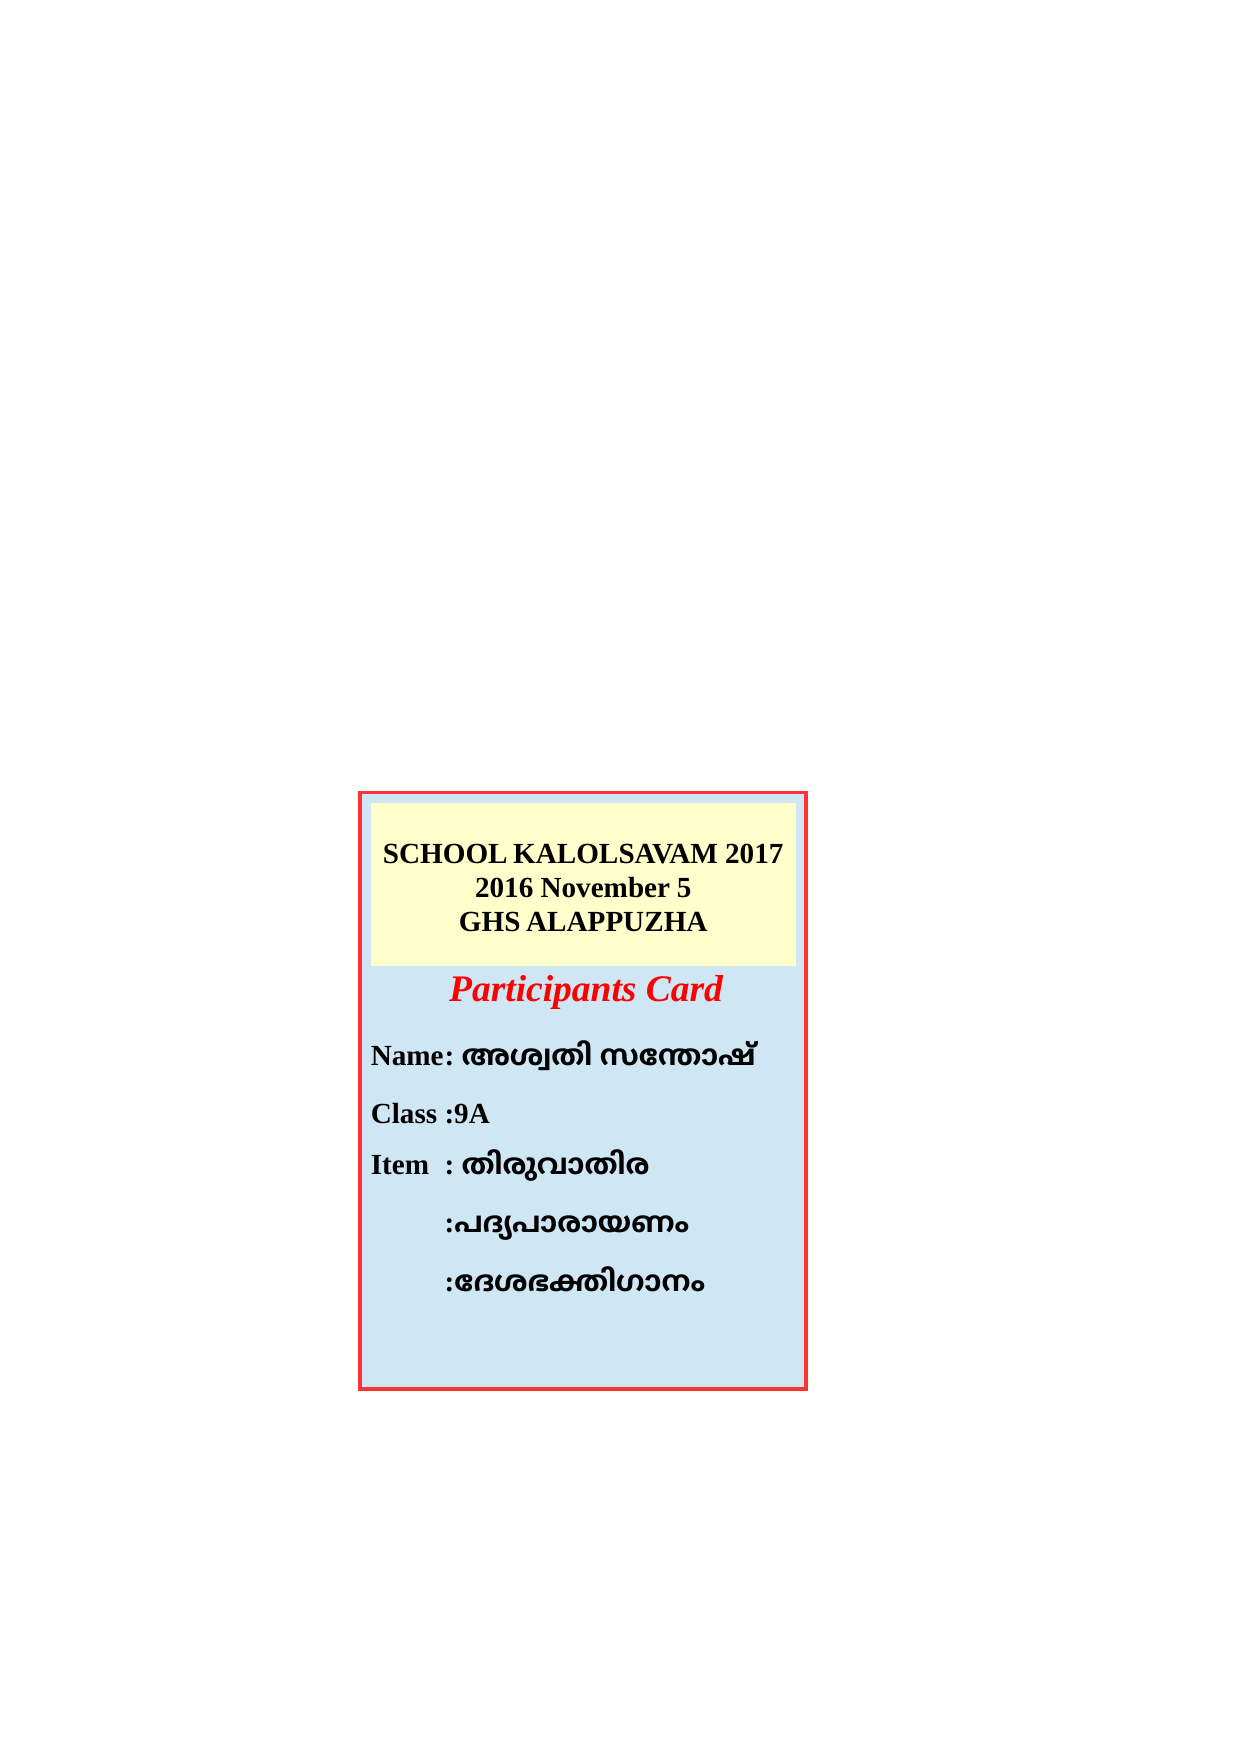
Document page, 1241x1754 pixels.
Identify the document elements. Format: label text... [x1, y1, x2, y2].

text ­ [118, 118, 1122, 147]
text 2016 November 5 [371, 870, 796, 904]
text Name : അശ്വതി സന്തോഷ്‌ [371, 1038, 796, 1077]
text SCHOOL KALOLSAVAM 2017 [371, 837, 796, 870]
text GHS ALAPPUZHA [371, 904, 796, 937]
text :ദേശഭക്തിഗാനം [371, 1264, 796, 1303]
text Item : തിരുവാതിര [371, 1147, 796, 1186]
text :പദ്യപാരായണം [371, 1206, 796, 1245]
text Class :9A [371, 1097, 796, 1130]
text Participants Card [371, 966, 796, 1009]
